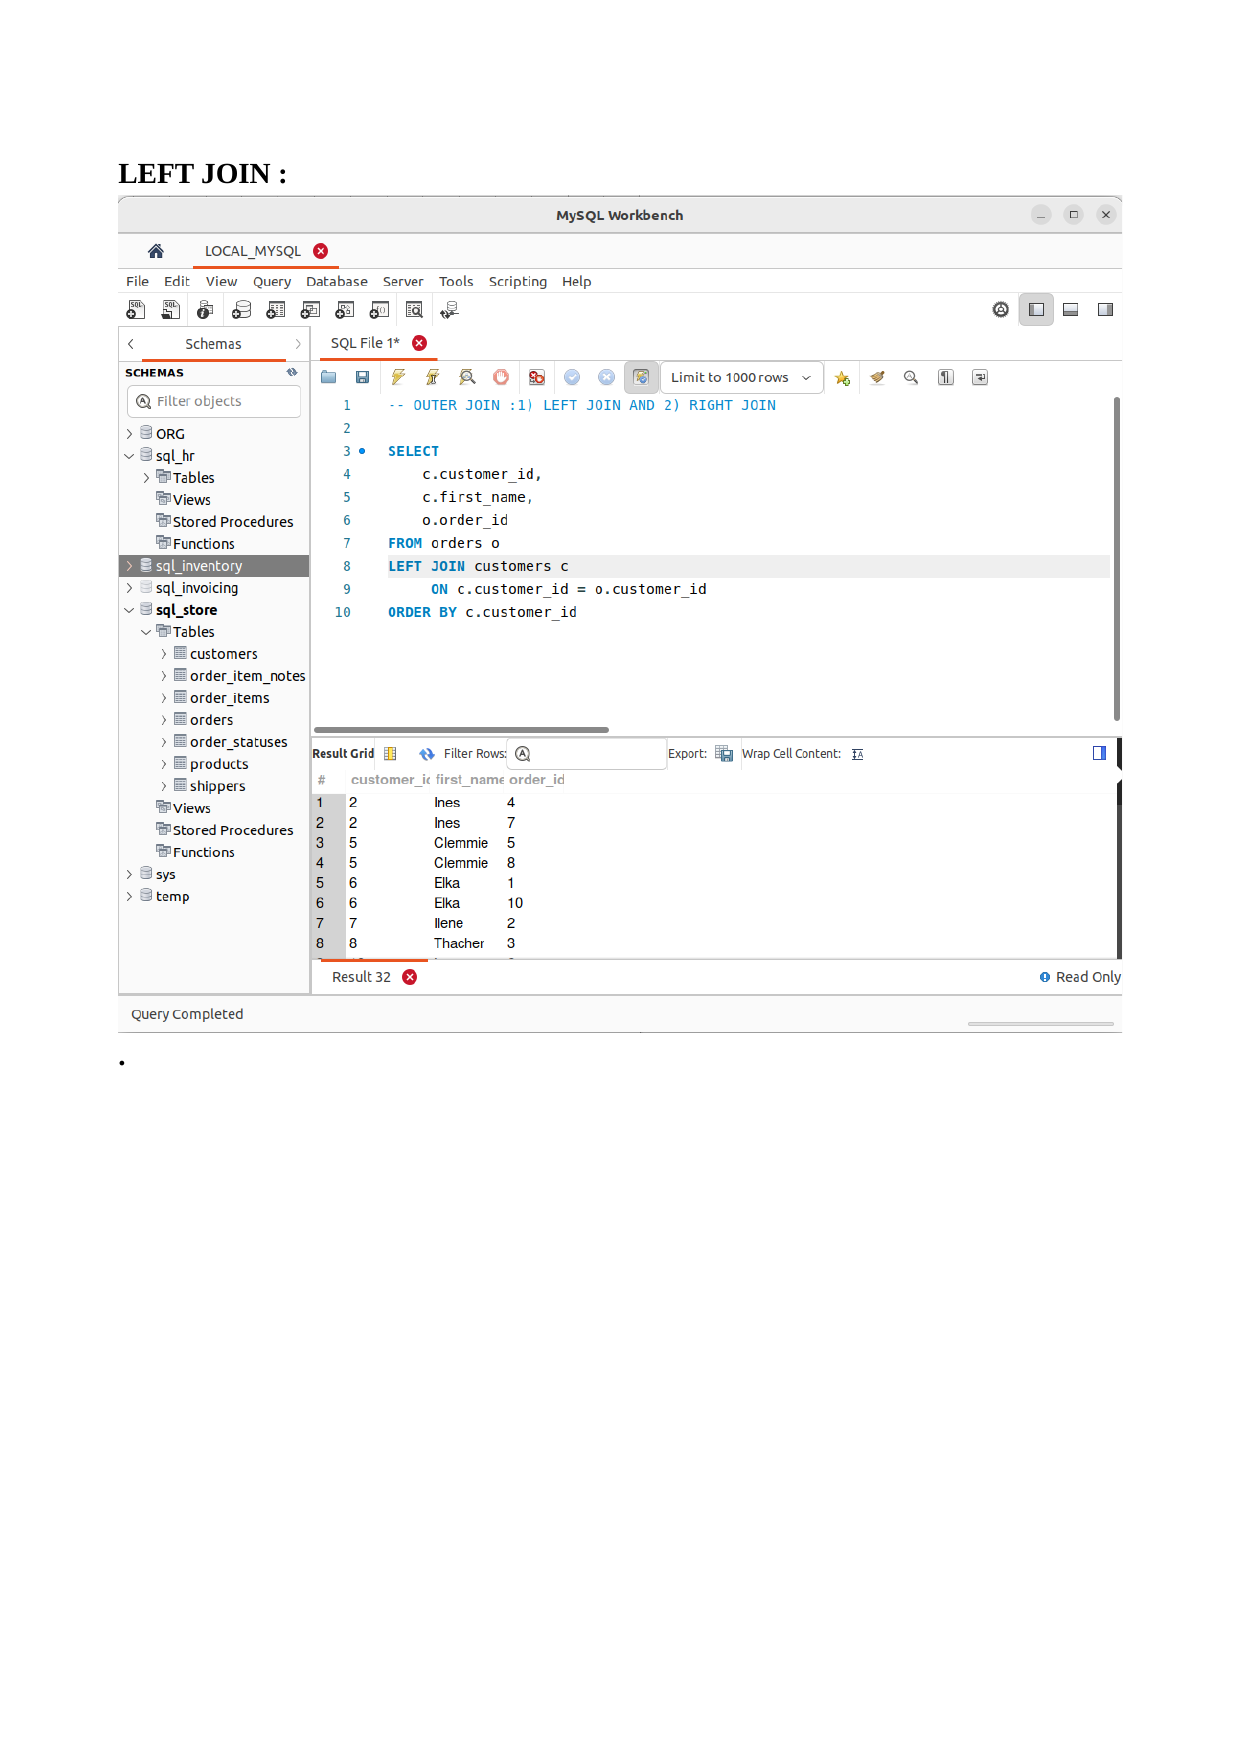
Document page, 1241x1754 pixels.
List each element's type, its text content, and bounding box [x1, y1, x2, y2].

text LEFT JOIN : [118, 157, 1122, 190]
text . [118, 1033, 1122, 1071]
picture [118, 195, 1123, 1033]
